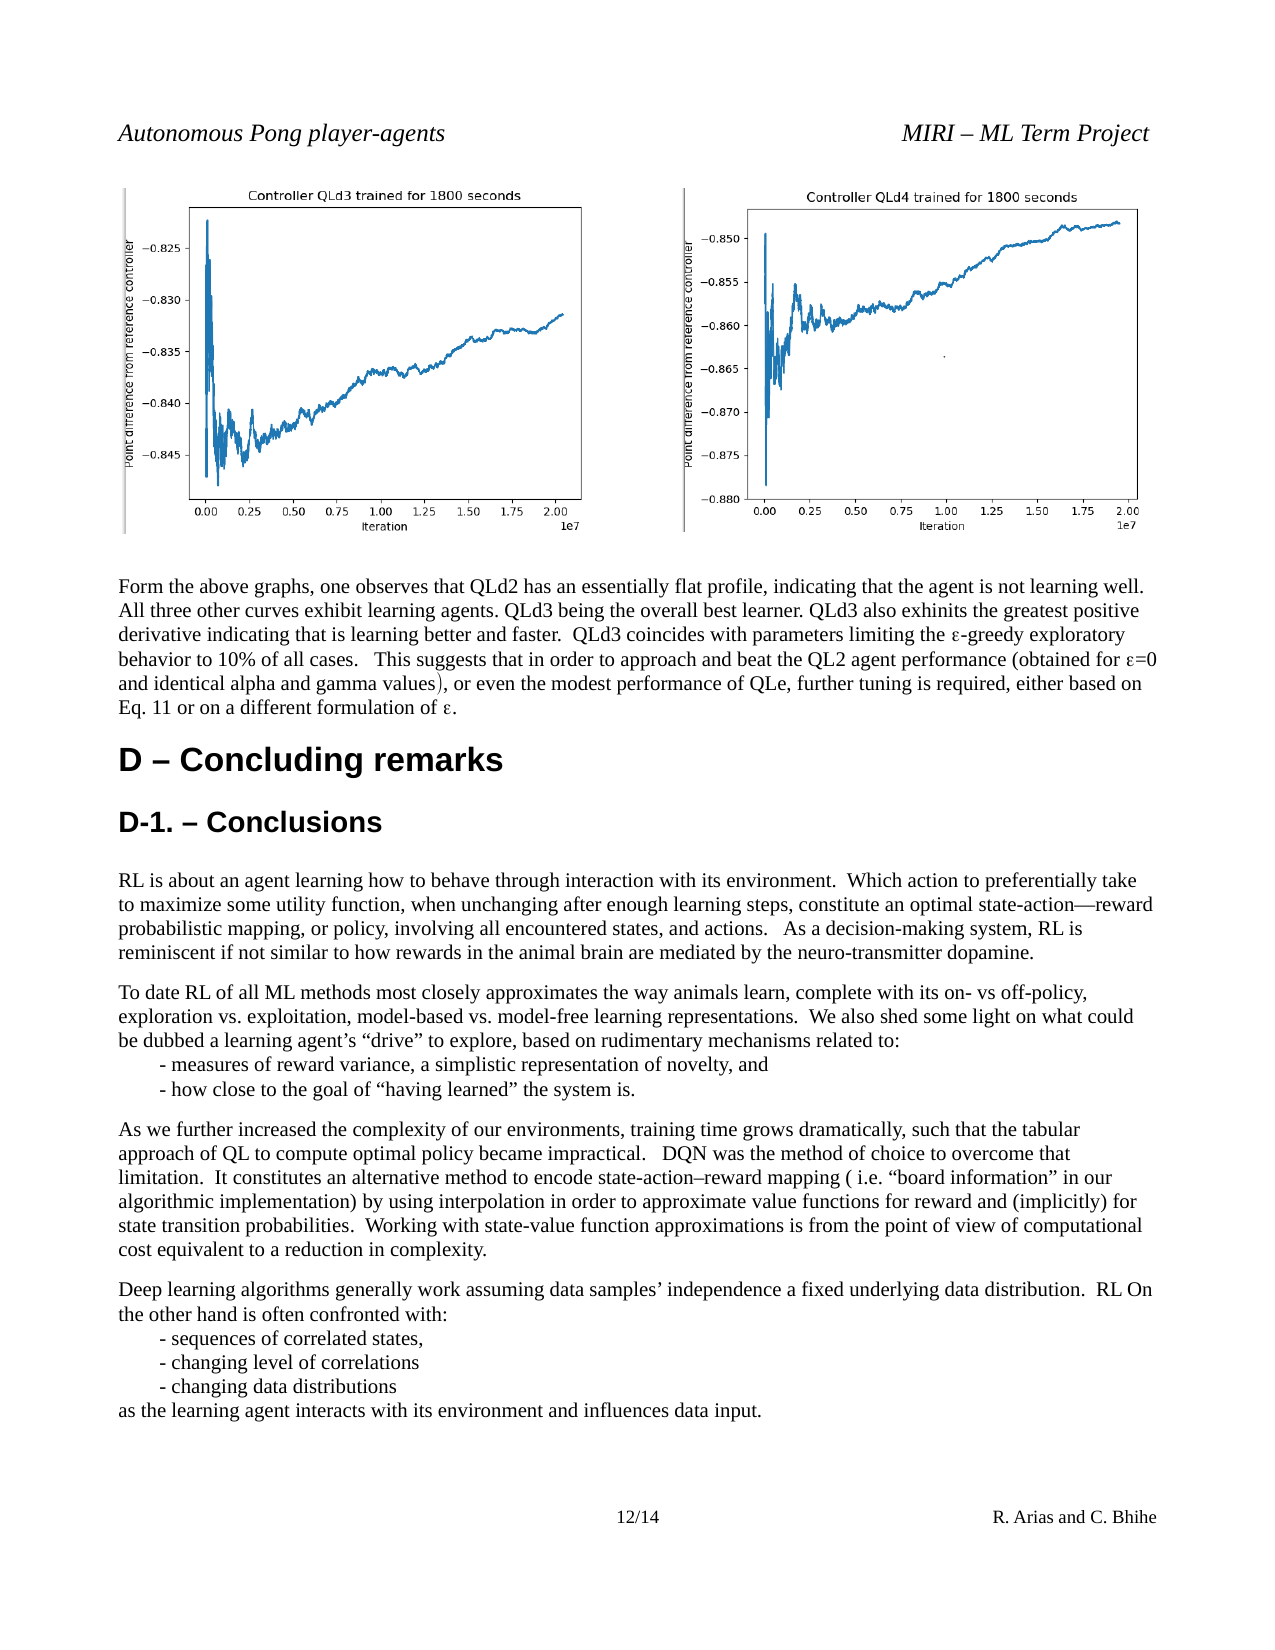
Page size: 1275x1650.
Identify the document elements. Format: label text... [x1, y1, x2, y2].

subtitle D-1. – Conclusions [118, 805, 1157, 839]
text Form the above graphs, one observes that QLd2 has an essentially flat profile, indicating that the agent is not learning well. All three other curves exhibit learning agents. QLd3 being the overall best learner. QLd3 also exhinits the greatest positive derivative indicating that is learning better and faster. QLd3 coincides with parameters limiting the ε-greedy exploratory behavior to 10% of all cases. This suggests that in order to approach and beat the QL2 agent performance (obtained for ε=0 and identical alpha and gamma values), or even the modest performance of QLe, further tuning is required, either based on Eq. 11 or on a different formulation of ε. [118, 574, 1157, 719]
text As we further increased the complexity of our environments, training time grows dramatically, such that the tabular approach of QL to compute optimal policy became impractical. DQN was the method of choice to overcome that limitation. It constitutes an alternative method to encode state-action–reward mapping ( i.e. “board information” in our algorithmic implementation) by using interpolation in order to approximate value functions for reward and (implicitly) for state transition probabilities. Working with state-value function approximations is from the point of view of computational cost equivalent to a reduction in complexity. [118, 1117, 1157, 1261]
text To date RL of all ML methods most closely approximates the way animals learn, complete with its on- vs off-policy, exploration vs. exploitation, model-based vs. model-free learning representations. We also shed some light on what could be dubbed a learning agent’s “drive” to explore, based on rudimentary mechanisms related to: - measures of reward variance, a simplistic representation of novelty, and - how close to the goal of “having learned” the system is. [118, 980, 1157, 1101]
picture [682, 188, 1139, 532]
text RL is about an agent learning how to behave through interaction with its environment. Which action to preferentially take to maximize some utility function, when unchanging after enough learning steps, constitute an optimal state-action—reward probabilistic mapping, or policy, involving all encountered states, and actions. As a decision-making system, RL is reminiscent if not similar to how rewards in the animal brain are mediated by the neuro-transmitter dopamine. [118, 868, 1157, 964]
subtitle D – Concluding remarks [118, 739, 1157, 778]
text Deep learning algorithms generally work assuming data samples’ independence a fixed underlying data distribution. RL On the other hand is often confronted with: - sequences of correlated states, - changing level of correlations - changing data distributions as the learning agent interacts with its environment and influences data input. [118, 1277, 1157, 1422]
picture [122, 188, 585, 534]
